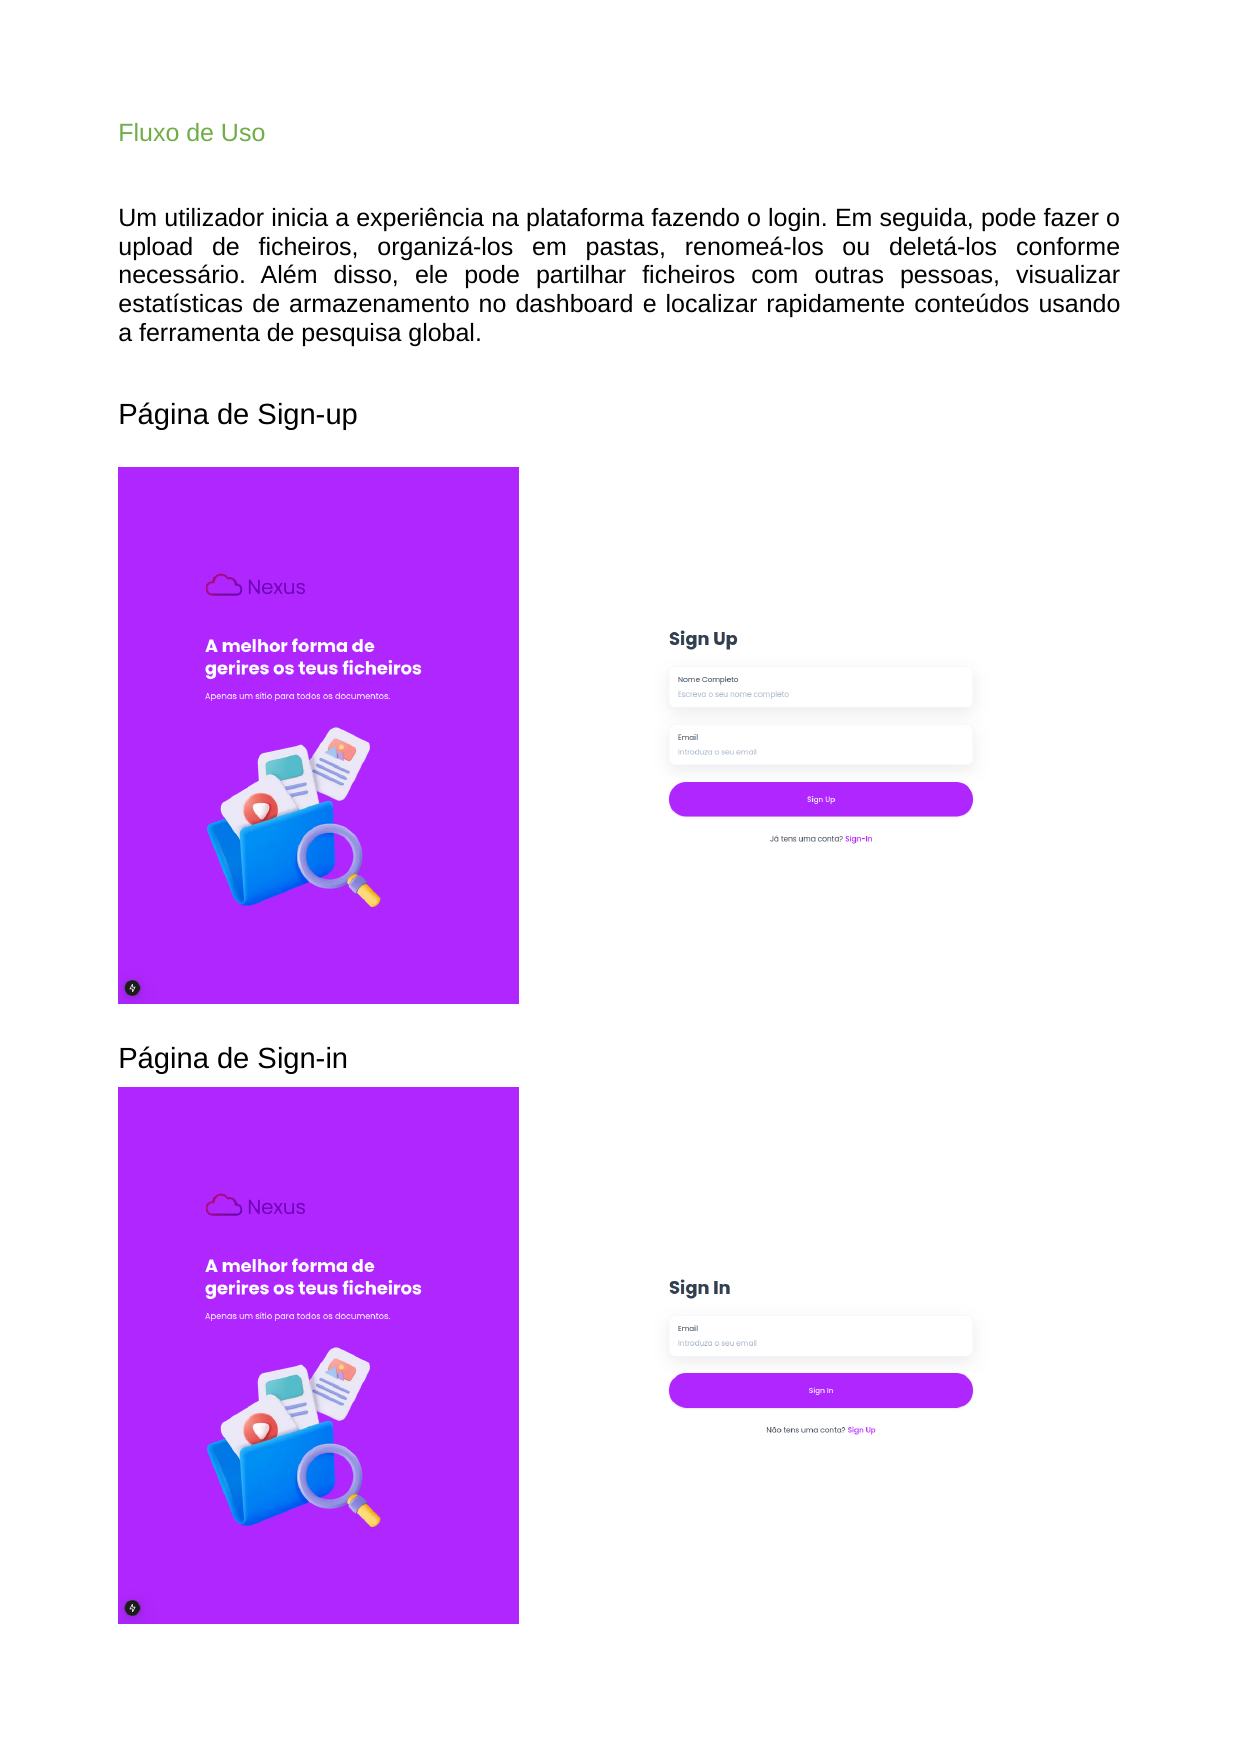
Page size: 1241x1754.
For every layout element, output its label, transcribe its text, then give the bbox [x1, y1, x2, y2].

subtitle Página de Sign-in [118, 1041, 1122, 1075]
text Um utilizador inicia a experiência na plataforma fazendo o login. Em seguida, pode fazer o upload de ficheiros, organizá-los em pastas, renomeá-los ou deletá-los conforme necessário. Além disso, ele pode partilhar ficheiros com outras pessoas, visualizar estatísticas de armazenamento no dashboard e localizar rapidamente conteúdos usando a ferramenta de pesquisa global. [118, 203, 1122, 347]
subtitle Página de Sign-up [118, 397, 1122, 430]
subtitle Fluxo de Uso [118, 118, 1122, 147]
